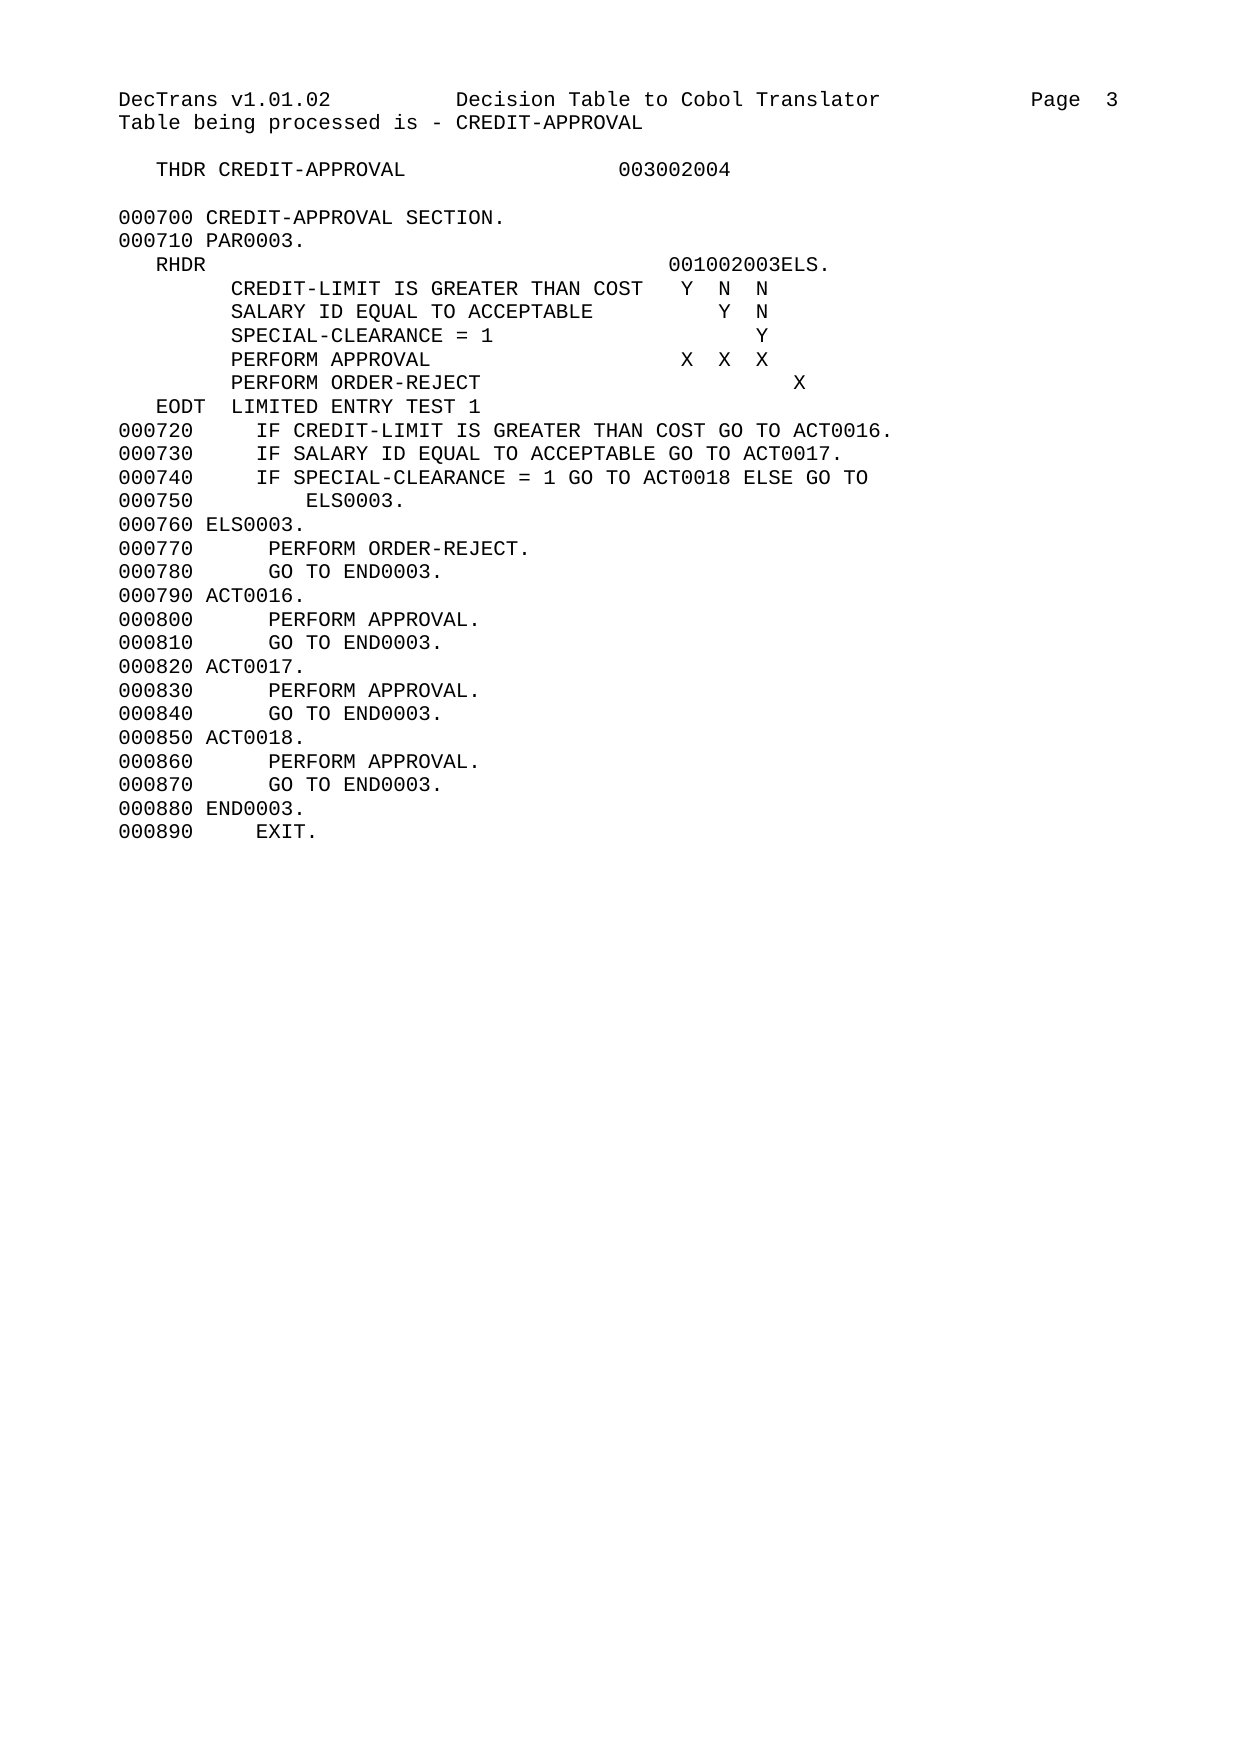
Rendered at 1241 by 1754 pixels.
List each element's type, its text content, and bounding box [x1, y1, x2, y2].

text 000790 ACT0016. [118, 585, 1122, 609]
text 000710 PAR0003. [118, 230, 1122, 254]
text PERFORM APPROVAL X X X [118, 349, 1122, 372]
text 000810 GO TO END0003. [118, 632, 1122, 656]
text 000860 PERFORM APPROVAL. [118, 751, 1122, 774]
text SALARY ID EQUAL TO ACCEPTABLE Y N [118, 301, 1122, 325]
text EODT LIMITED ENTRY TEST 1 [118, 396, 1122, 419]
text 000770 PERFORM ORDER-REJECT. [118, 538, 1122, 561]
text 000890 EXIT. [118, 822, 1122, 845]
text SPECIAL-CLEARANCE = 1 Y [118, 325, 1122, 349]
text PERFORM ORDER-REJECT X [118, 372, 1122, 396]
text 000700 CREDIT-APPROVAL SECTION. [118, 207, 1122, 230]
text 000870 GO TO END0003. [118, 774, 1122, 798]
text 000730 IF SALARY ID EQUAL TO ACCEPTABLE GO TO ACT0017. [118, 443, 1122, 467]
text 000720 IF CREDIT-LIMIT IS GREATER THAN COST GO TO ACT0016. [118, 419, 1122, 443]
text 000830 PERFORM APPROVAL. [118, 680, 1122, 703]
text 000820 ACT0017. [118, 656, 1122, 680]
text CREDIT-LIMIT IS GREATER THAN COST Y N N [118, 278, 1122, 301]
text 000780 GO TO END0003. [118, 561, 1122, 585]
text 000850 ACT0018. [118, 727, 1122, 751]
text DecTrans v1.01.02 Decision Table to Cobol Translator Page 3 [118, 88, 1122, 112]
text 000880 END0003. [118, 798, 1122, 822]
text 000740 IF SPECIAL-CLEARANCE = 1 GO TO ACT0018 ELSE GO TO [118, 467, 1122, 491]
text Table being processed is - CREDIT-APPROVAL [118, 112, 1122, 136]
text THDR CREDIT-APPROVAL 003002004 [118, 159, 1122, 183]
text 000800 PERFORM APPROVAL. [118, 609, 1122, 632]
text 000840 GO TO END0003. [118, 703, 1122, 727]
text RHDR 001002003ELS. [118, 254, 1122, 278]
text 000750 ELS0003. [118, 491, 1122, 514]
text 000760 ELS0003. [118, 514, 1122, 538]
